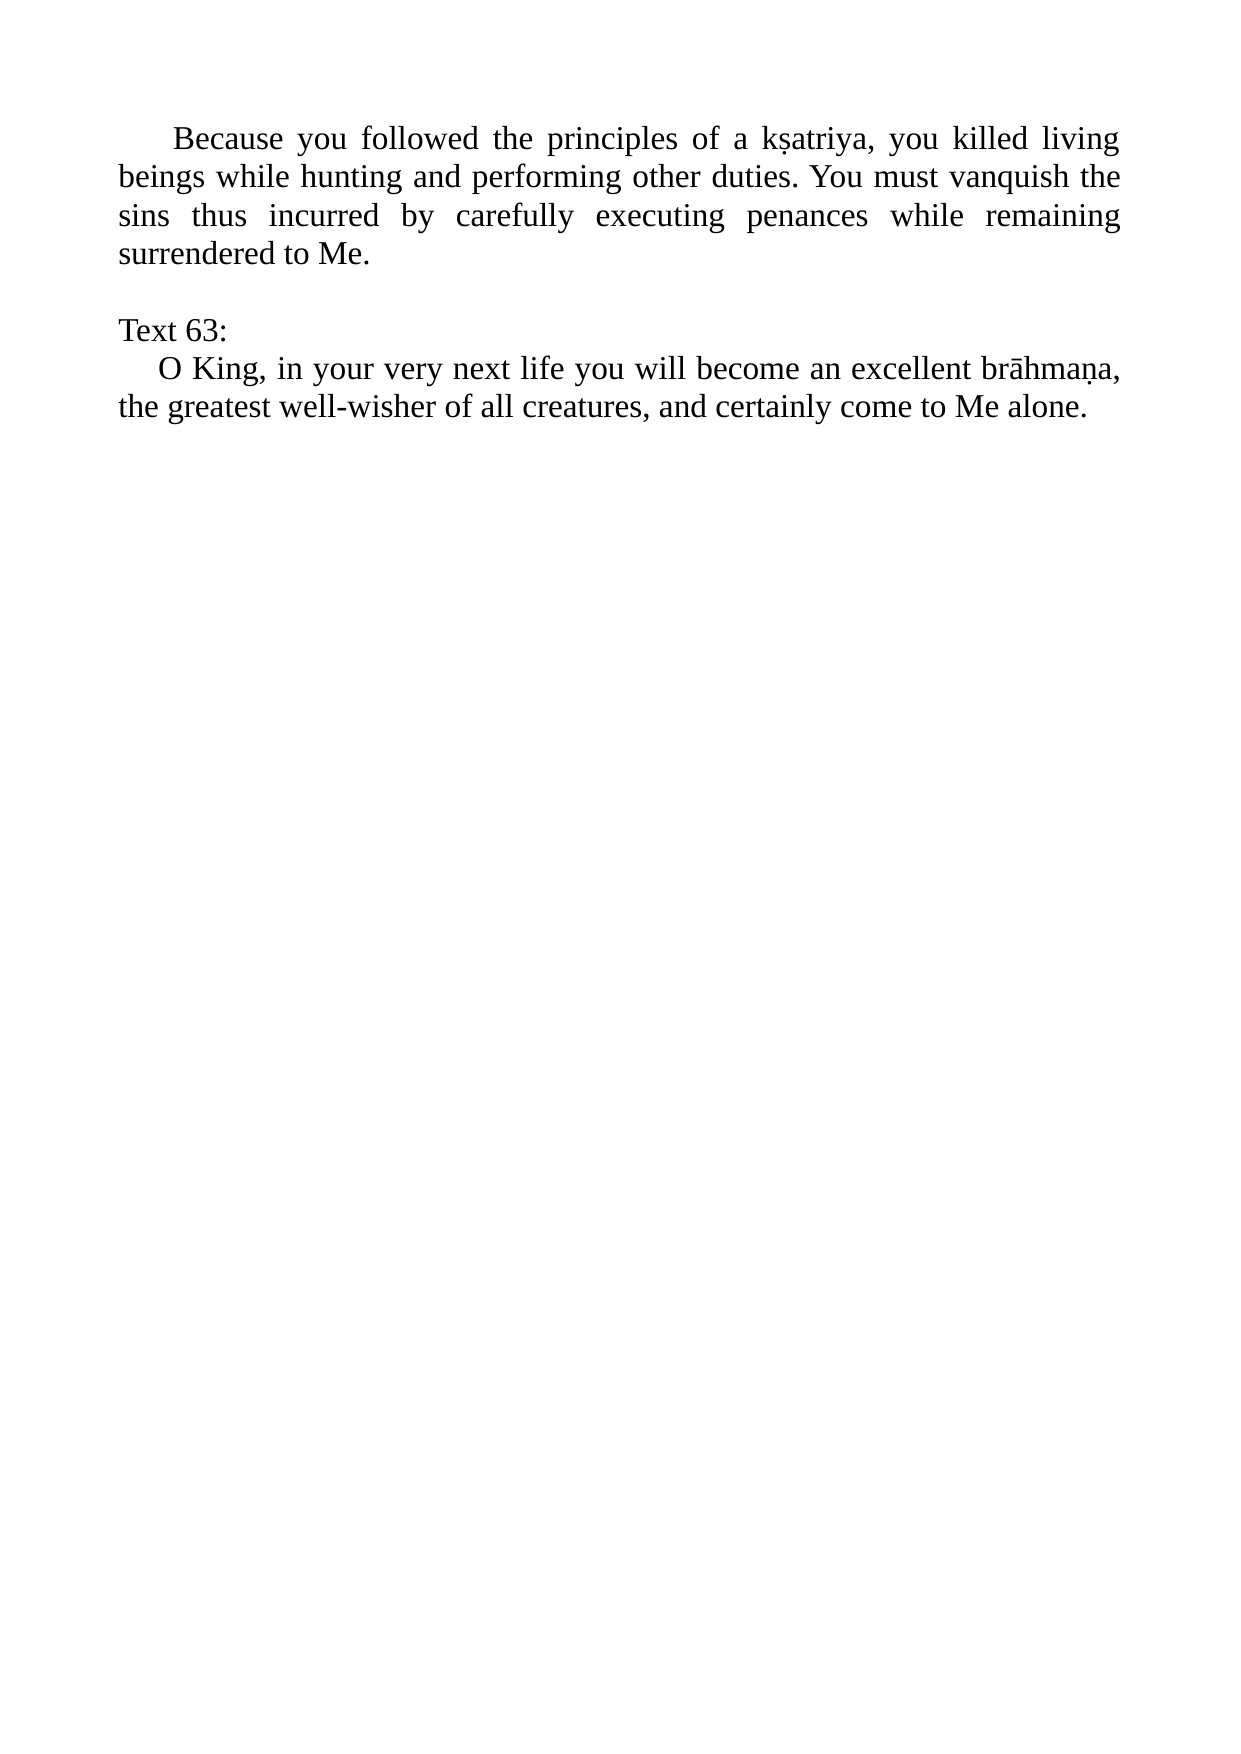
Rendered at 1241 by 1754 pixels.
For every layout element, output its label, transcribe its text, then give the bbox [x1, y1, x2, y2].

text Because you followed the principles of a kṣatriya, you killed living beings while hunting and performing other duties. You must vanquish the sins thus incurred by carefully executing penances while remaining surrendered to Me. [118, 118, 1122, 271]
text O King, in your very next life you will become an excellent brāhmaṇa, the greatest well-wisher of all creatures, and certainly come to Me alone. [118, 348, 1122, 425]
text Text 63: [118, 310, 1122, 348]
